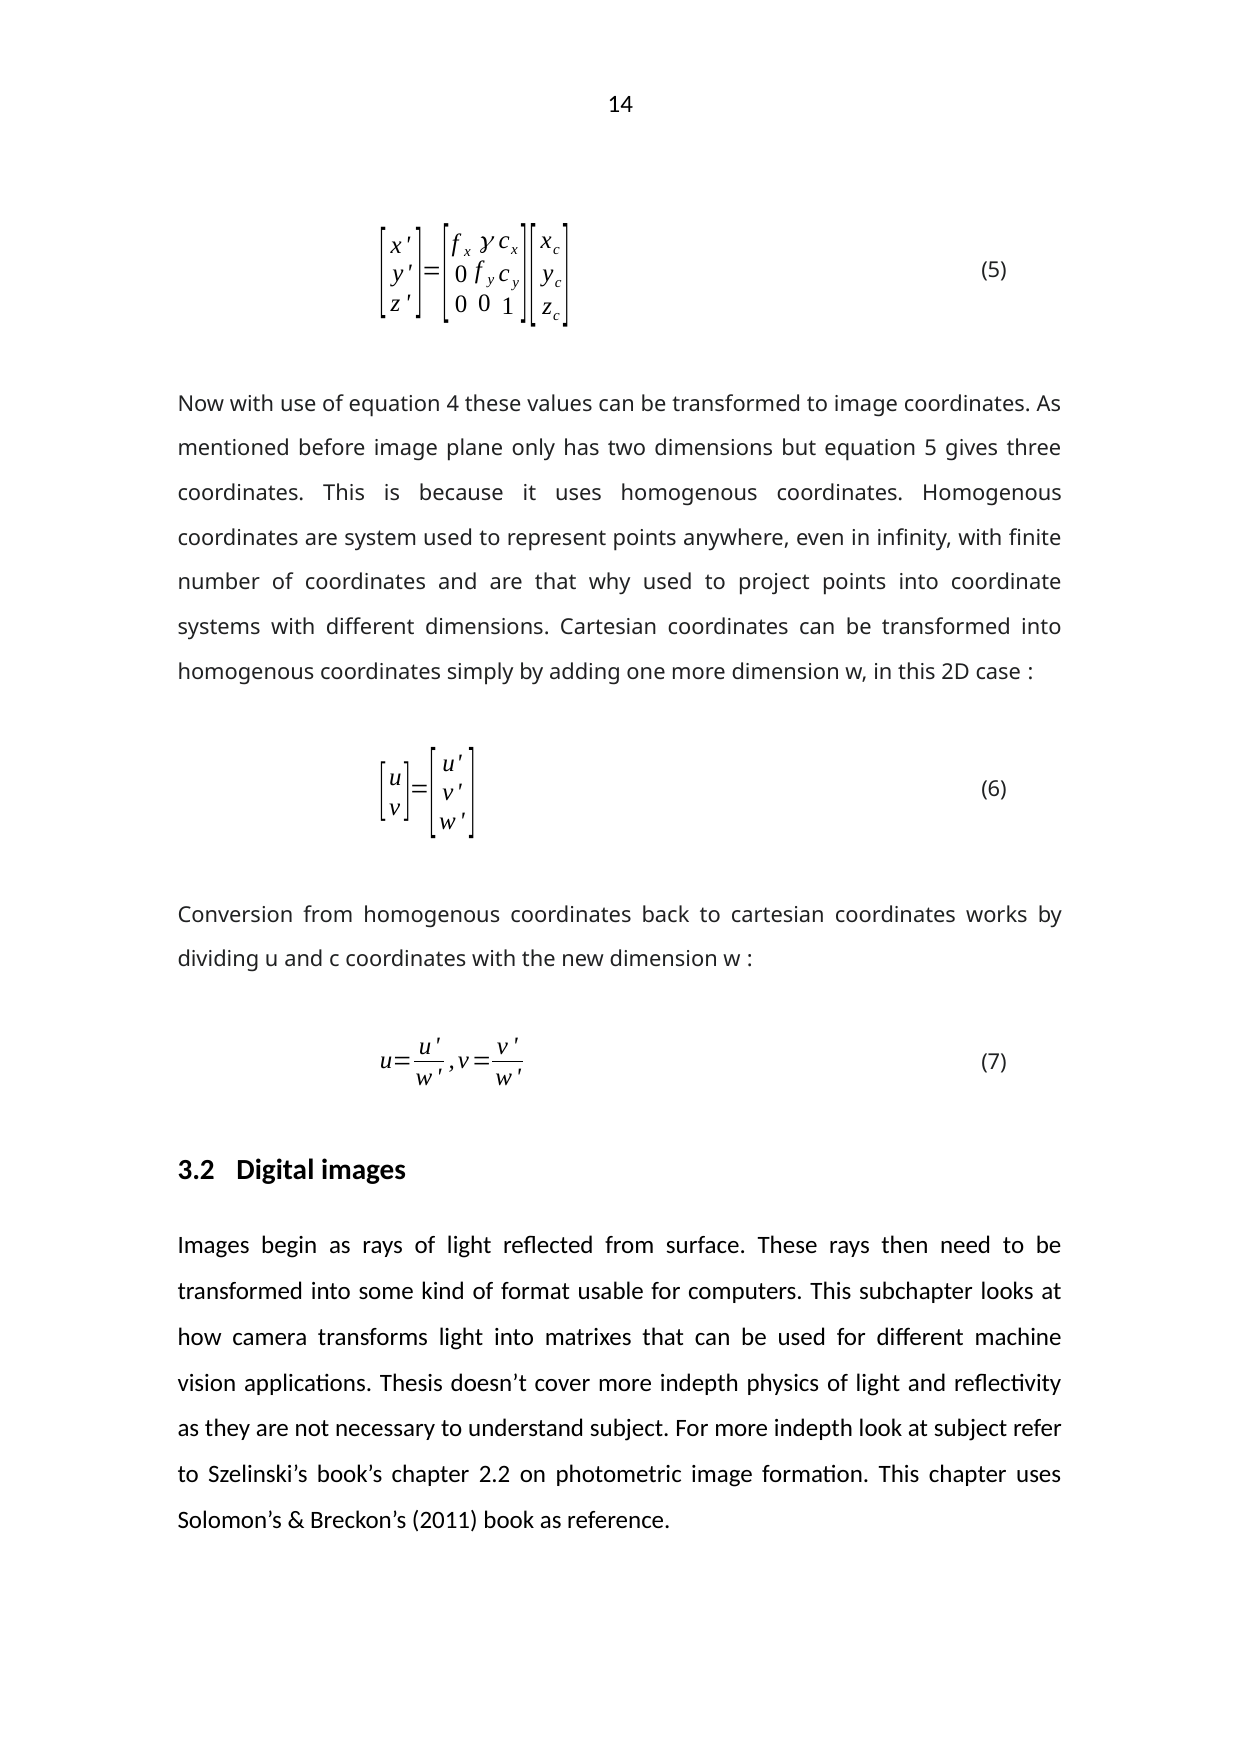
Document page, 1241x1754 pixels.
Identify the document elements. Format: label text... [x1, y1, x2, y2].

text Now with use of equation 4 these values can be transformed to image coordinates. As mentioned before image plane only has two dimensions but equation 5 gives three coordinates. This is because it uses homogenous coordinates. Homogenous coordinates are system used to represent points anywhere, even in infinity, with finite number of coordinates and are that why used to project points into coordinate systems with different dimensions. Cartesian coordinates can be transformed into homogenous coordinates simply by adding one more dimension w, in this 2D case : [177, 388, 1063, 686]
text Images begin as rays of light reflected from surface. These rays then need to be transformed into some kind of format usable for computers. This subchapter looks at how camera transforms light into matrixes that can be used for different machine vision applications. Thesis doesn’t cover more indepth physics of light and reflectivity as they are not necessary to understand subject. For more indepth look at subject refer to Szelinski’s book’s chapter 2.2 on photometric image formation. This chapter uses Solomon’s & Breckon’s (2011) book as reference. [177, 1229, 1063, 1534]
text (6) [177, 745, 1063, 839]
subtitle Digital images [177, 1151, 1063, 1187]
text Conversion from homogenous coordinates back to cartesian coordinates works by dividing u and c coordinates with the new dimension w : [177, 898, 1063, 973]
text (7) [177, 1033, 1063, 1092]
text (5) [177, 222, 1063, 328]
